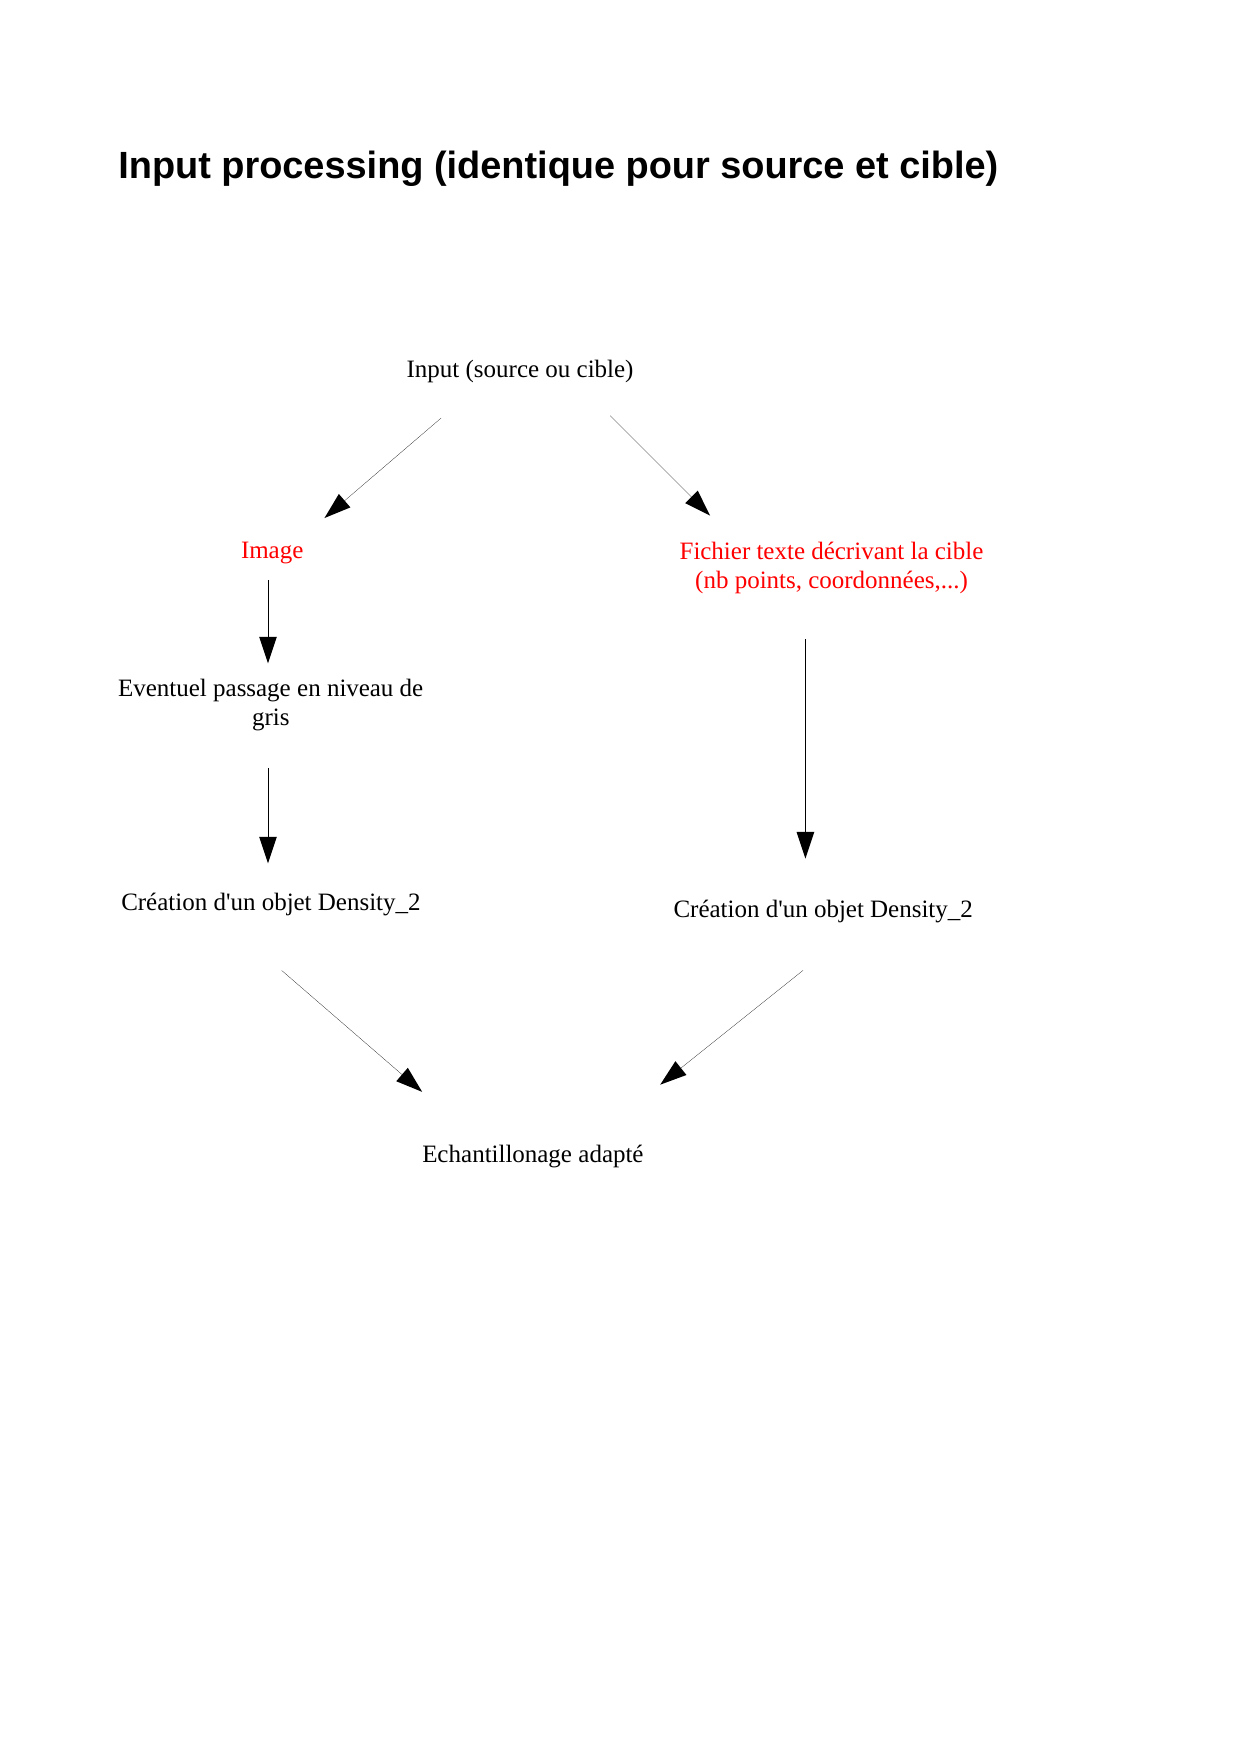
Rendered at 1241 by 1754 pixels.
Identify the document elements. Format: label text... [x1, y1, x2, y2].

subtitle Input processing (identique pour source et cible) [118, 143, 1122, 187]
